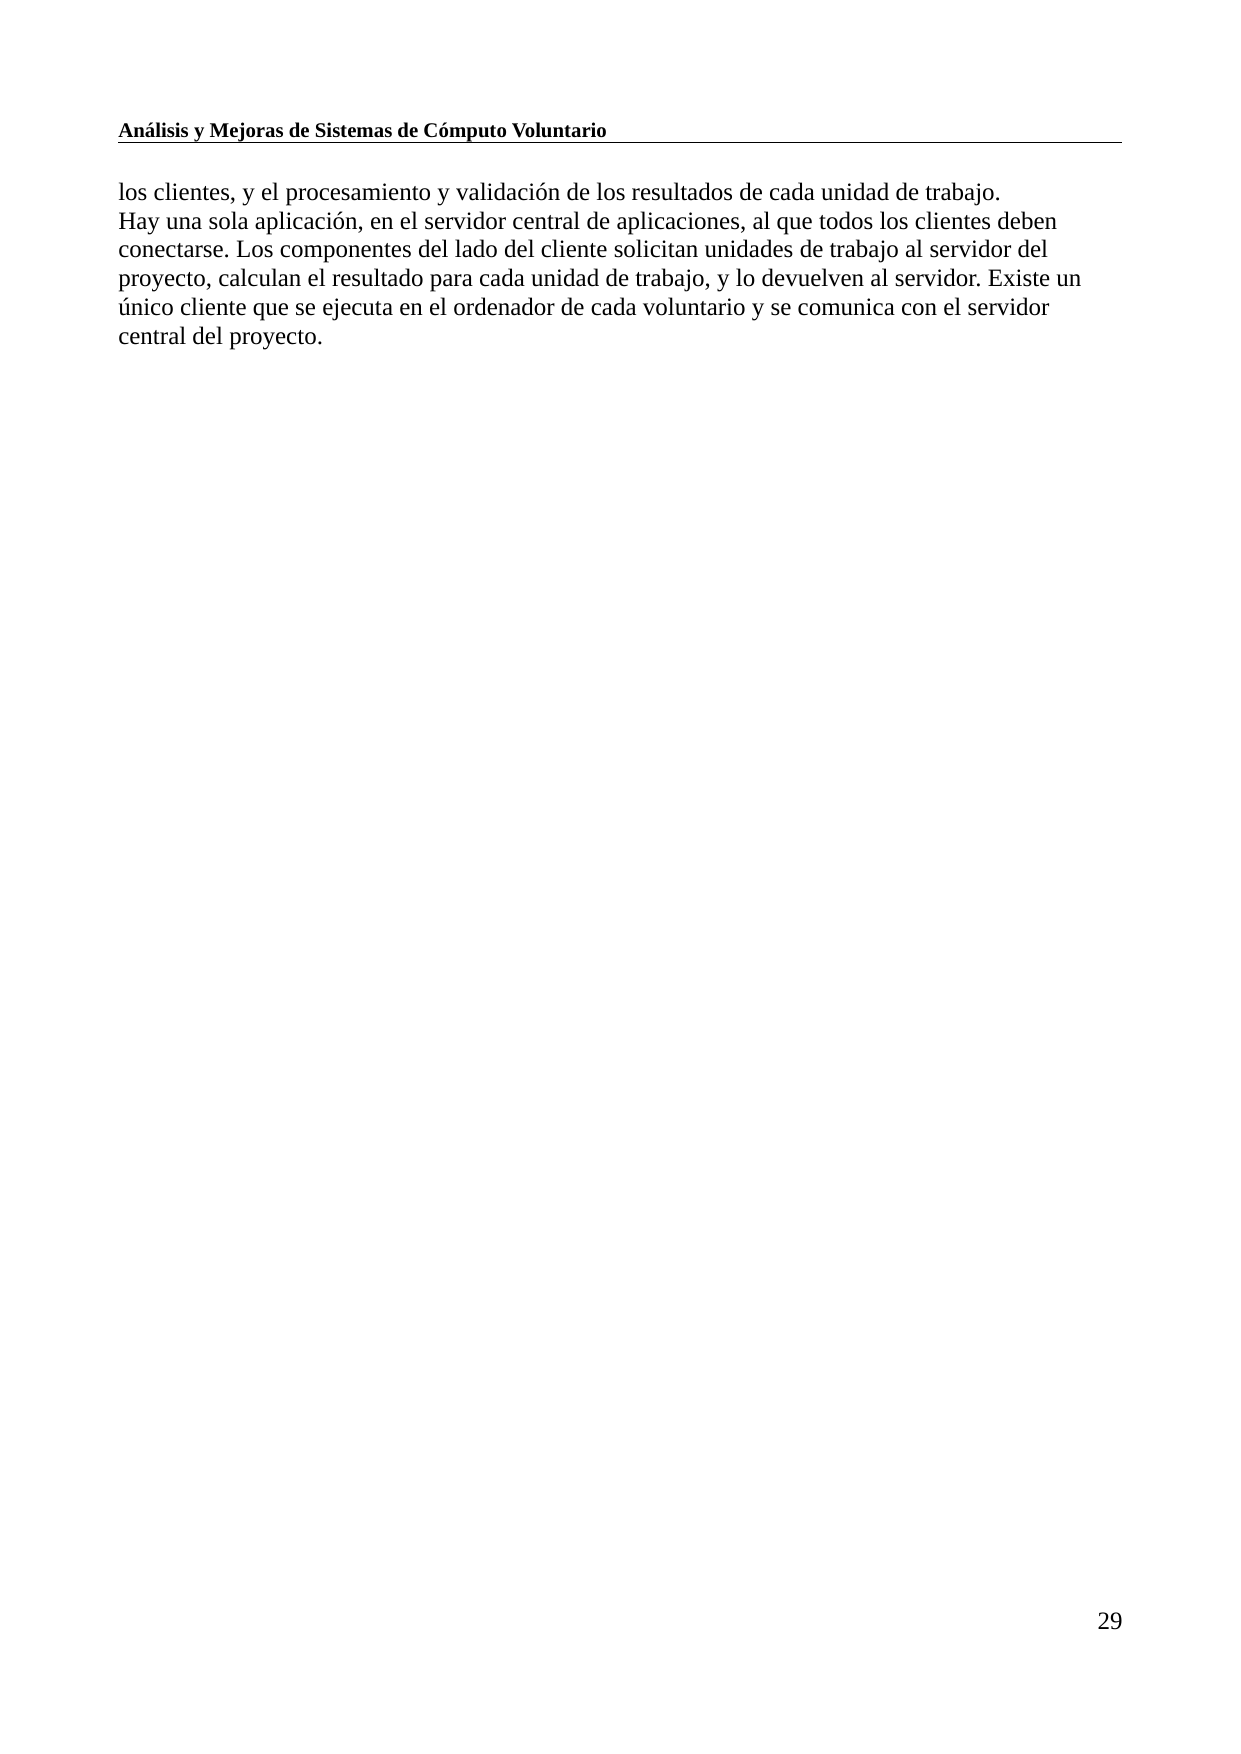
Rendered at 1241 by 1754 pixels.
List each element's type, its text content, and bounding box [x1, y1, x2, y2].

text los clientes, y el procesamiento y validación de los resultados de cada unidad de trabajo. Hay una sola aplicación, en el servidor central de aplicaciones, al que todos los clientes deben conectarse. Los componentes del lado del cliente solicitan unidades de trabajo al servidor del proyecto, calculan el resultado para cada unidad de trabajo, y lo devuelven al servidor. Existe un único cliente que se ejecuta en el ordenador de cada voluntario y se comunica con el servidor central del proyecto. [118, 177, 1122, 349]
